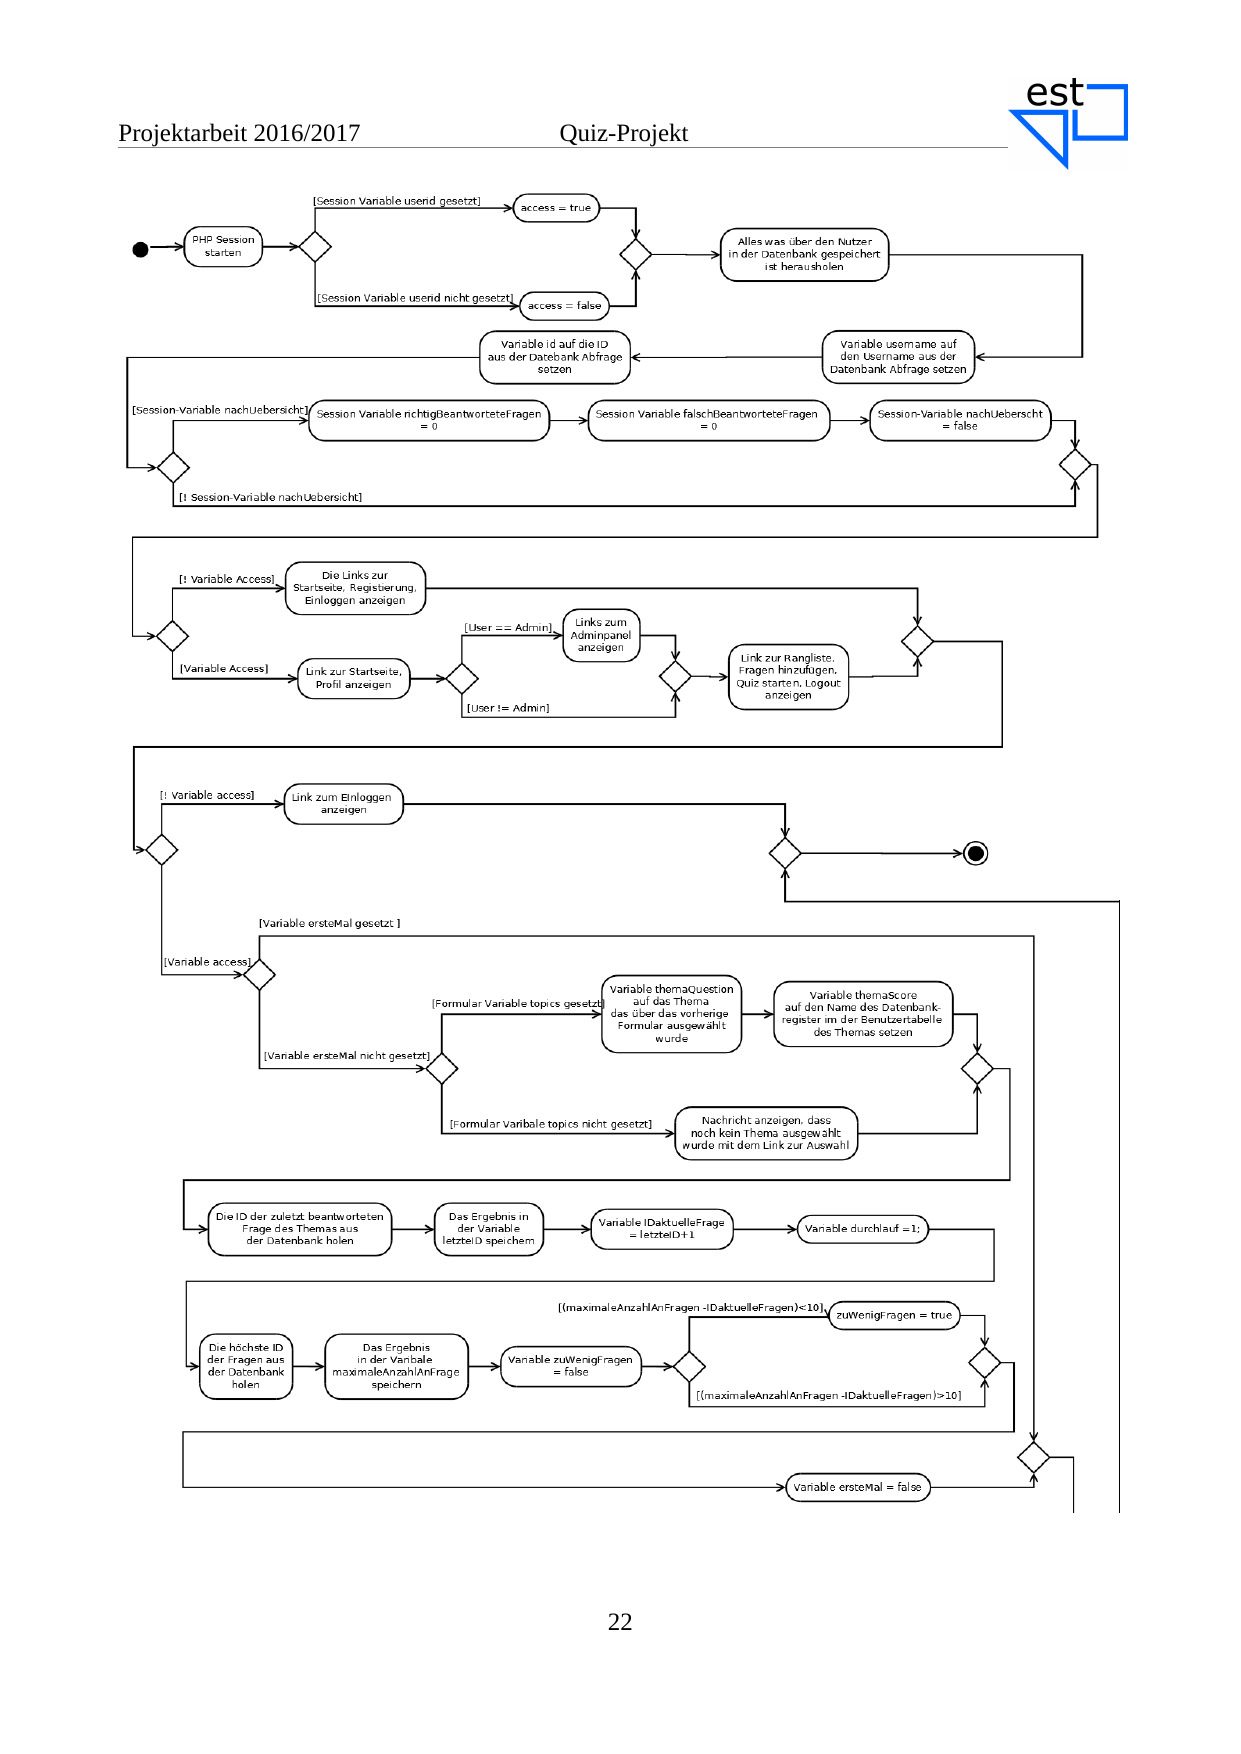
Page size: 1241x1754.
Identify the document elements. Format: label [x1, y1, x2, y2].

picture [115, 176, 1120, 1513]
picture [1008, 78, 1128, 170]
